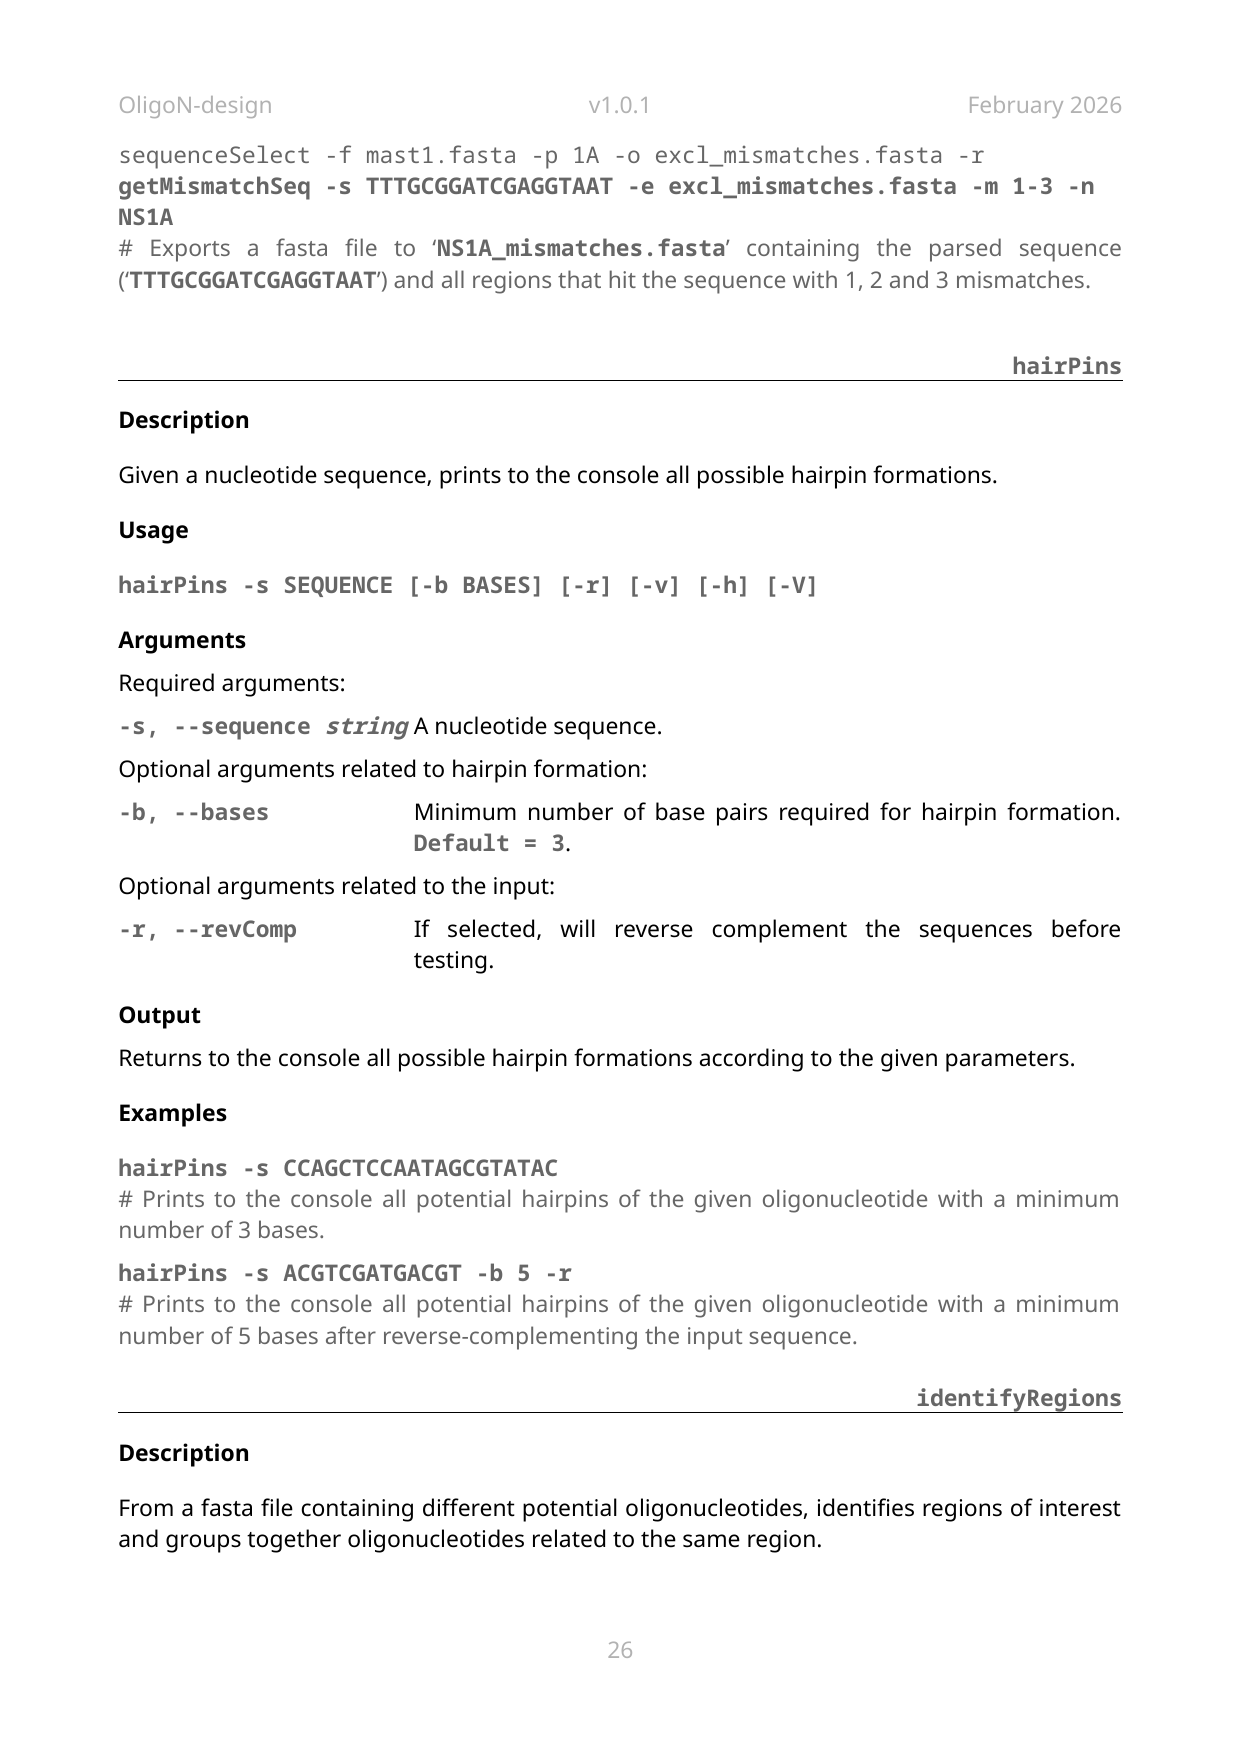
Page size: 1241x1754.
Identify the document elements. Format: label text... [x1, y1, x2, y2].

text Description [118, 1437, 1122, 1468]
text From a fasta file containing different potential oligonucleotides, identifies regions of interest and groups together oligonucleotides related to the same region. [118, 1492, 1122, 1554]
text # Exports a fasta file to ‘NS1A_mismatches.fasta’ containing the parsed sequence (‘TTTGCGGATCGAGGTAAT’) and all regions that hit the sequence with 1, 2 and 3 mismatches. [118, 232, 1122, 295]
text Usage [118, 514, 1122, 545]
text Output [118, 999, 1122, 1030]
text -r, --revComp If selected, will reverse complement the sequences before testing. [118, 913, 1122, 976]
text getMismatchSeq -s TTTGCGGATCGAGGTAAT -e excl_mismatches.fasta -m 1-3 -n NS1A [118, 170, 1122, 232]
text hairPins -s CCAGCTCCAATAGCGTATAC [118, 1152, 1122, 1183]
text # Prints to the console all potential hairpins of the given oligonucleotide with a minimum number of 5 bases after reverse-complementing the input sequence. [118, 1288, 1122, 1351]
text Examples [118, 1097, 1122, 1128]
text Arguments [118, 624, 1122, 655]
text -s, --sequence string A nucleotide sequence. [118, 710, 1122, 741]
text Optional arguments related to the input: [118, 870, 1122, 901]
text Optional arguments related to hairpin formation: [118, 753, 1122, 784]
text hairPins -s SEQUENCE [-b BASES] [-r] [-v] [-h] [-V] [118, 569, 1122, 600]
text -b, --bases Minimum number of base pairs required for hairpin formation. Default = 3. [118, 796, 1122, 858]
text hairPins -s ACGTCGATGACGT -b 5 -r [118, 1257, 1122, 1288]
text Returns to the console all possible hairpin formations according to the given parameters. [118, 1042, 1122, 1073]
text Required arguments: [118, 667, 1122, 698]
text Given a nucleotide sequence, prints to the console all possible hairpin formations. [118, 459, 1122, 491]
text identifyRegions [118, 1382, 1122, 1412]
text # Prints to the console all potential hairpins of the given oligonucleotide with a minimum number of 3 bases. [118, 1183, 1122, 1245]
text Description [118, 404, 1122, 436]
text sequenceSelect -f mast1.fasta -p 1A -o excl_mismatches.fasta -r [118, 139, 1122, 170]
text hairPins [118, 350, 1122, 380]
